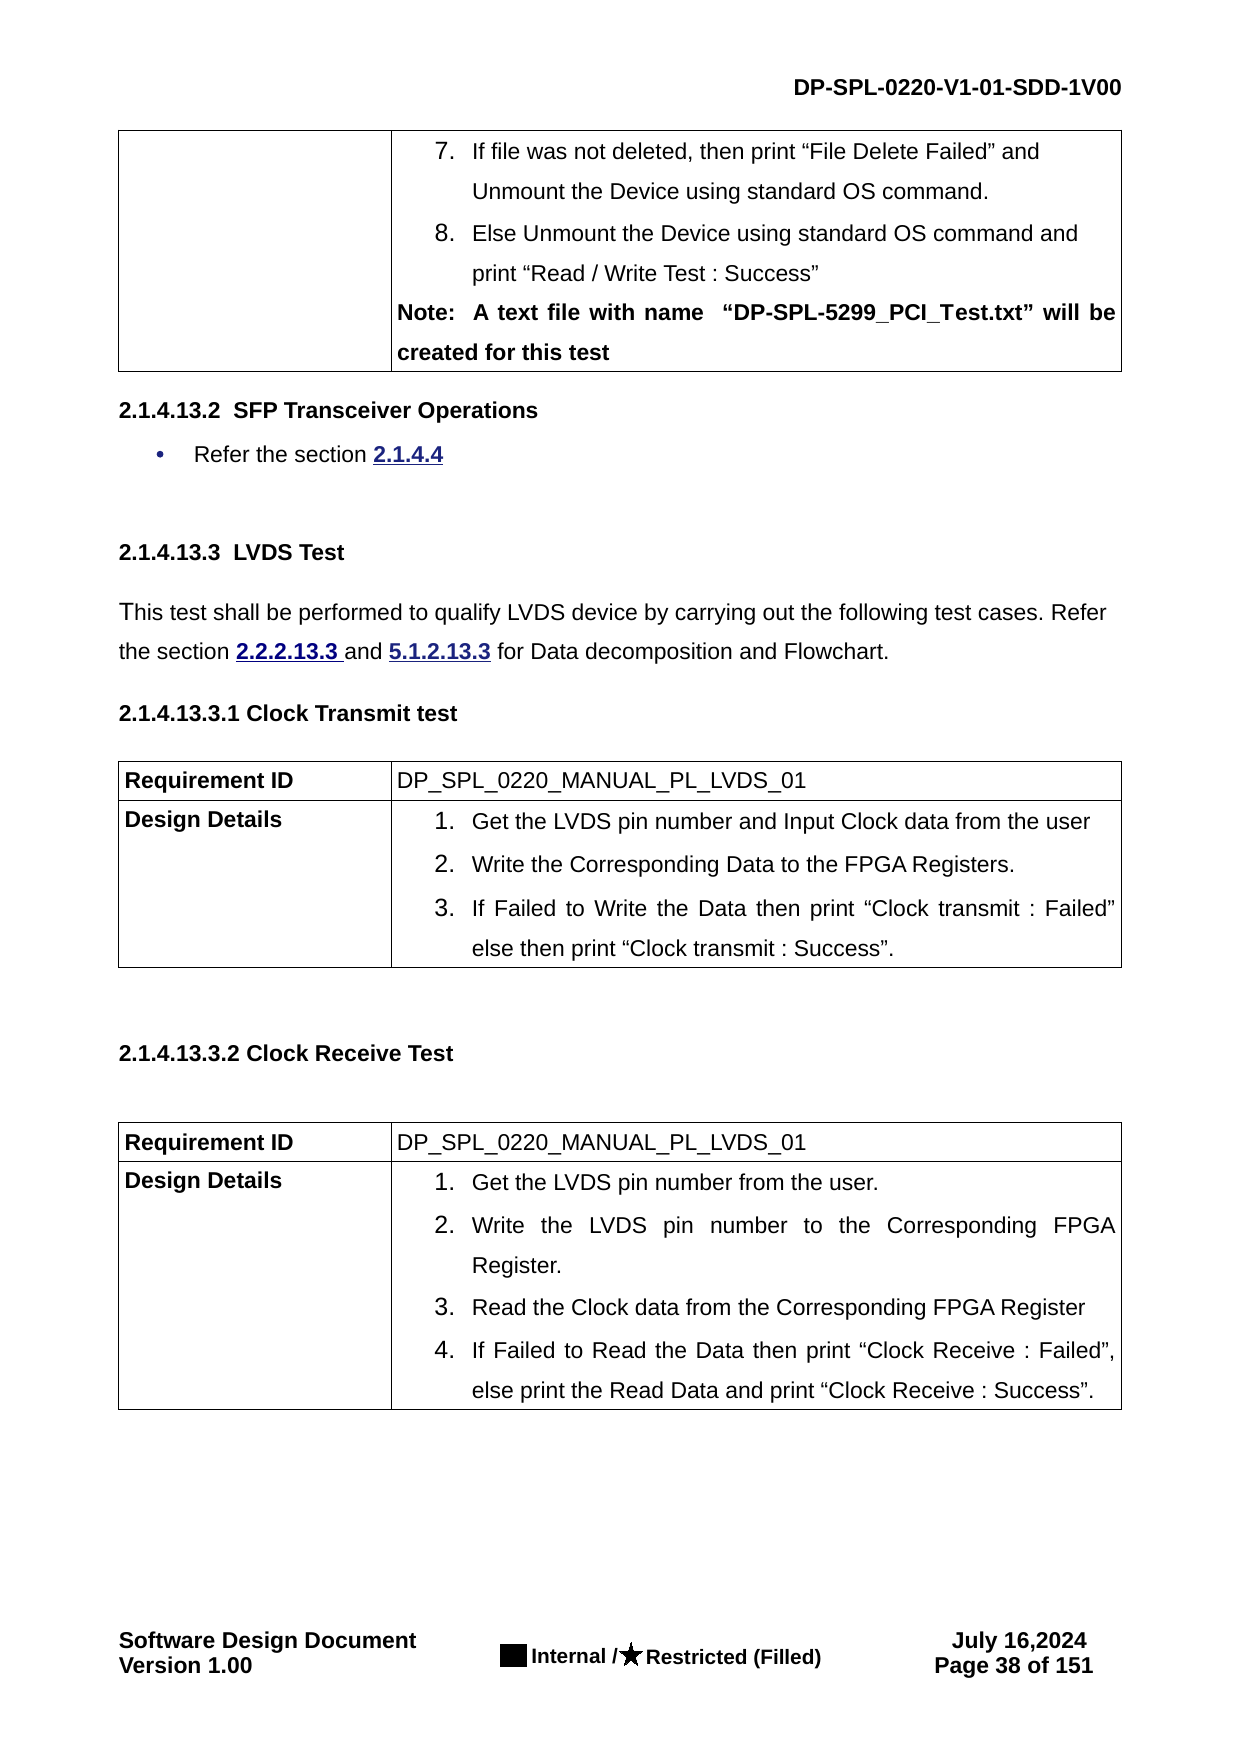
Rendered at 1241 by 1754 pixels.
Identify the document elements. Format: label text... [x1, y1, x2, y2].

list Refer the section 2.1.4.4 [156, 442, 1122, 467]
table_header DP_SPL_0220_MANUAL_PL_LVDS_01 [392, 762, 1121, 799]
table_cell Get the LVDS pin number from the user. Write the LVDS pin number to the Corresponding FPGA Register. Read the Clock data from the Corresponding FPGA Register If Failed to Read the Data then print “Clock Receive : Failed”, else print the Read Data and print “Clock Receive : Success”. [392, 1162, 1121, 1409]
table_header Requirement ID [119, 1123, 391, 1161]
table_cell Design Details [119, 1162, 391, 1409]
table_header DP_SPL_0220_MANUAL_PL_LVDS_01 [392, 1123, 1121, 1161]
subtitle SFP Transceiver Operations [118, 397, 1122, 423]
text This test shall be performed to qualify LVDS device by carrying out the following test cases. Refer the section 2.2.2.13.3 and 5.1.2.13.3 for Data decomposition and Flowchart. [118, 596, 1122, 665]
table_cell Design Details [119, 801, 391, 967]
subtitle Clock Receive Test [118, 1043, 1122, 1066]
table_cell Get the LVDS pin number and Input Clock data from the user Write the Corresponding Data to the FPGA Registers. If Failed to Write the Data then print “Clock transmit : Failed” else then print “Clock transmit : Success”. [392, 801, 1121, 967]
table_header Requirement ID [119, 762, 391, 799]
table_cell [119, 131, 391, 371]
table_cell Get the Device name from the user. Mount the device using standard OS command. Create a file in Mounted Device. If File Creation is failed then print “File creation : Failed”. Else Write the Data up to 256bytes and Close the file. Re-open the file and Read the Data from the file. Compare Read Data with the previously written data. If Write Data and Read Data are not same then print “Data comparison Failed” Else Delete the file and check if the file is deleted or not. If file was not deleted, then print “File Delete Failed” and Unmount the Device using standard OS command. Else Unmount the Device using standard OS command and print “Read / Write Test : Success” Note: A text file with name “DP-SPL-5299_PCI_Test.txt” will be created for this test [392, 131, 1121, 371]
subtitle LVDS Test [118, 542, 1122, 565]
subtitle Clock Transmit test [118, 703, 1122, 726]
